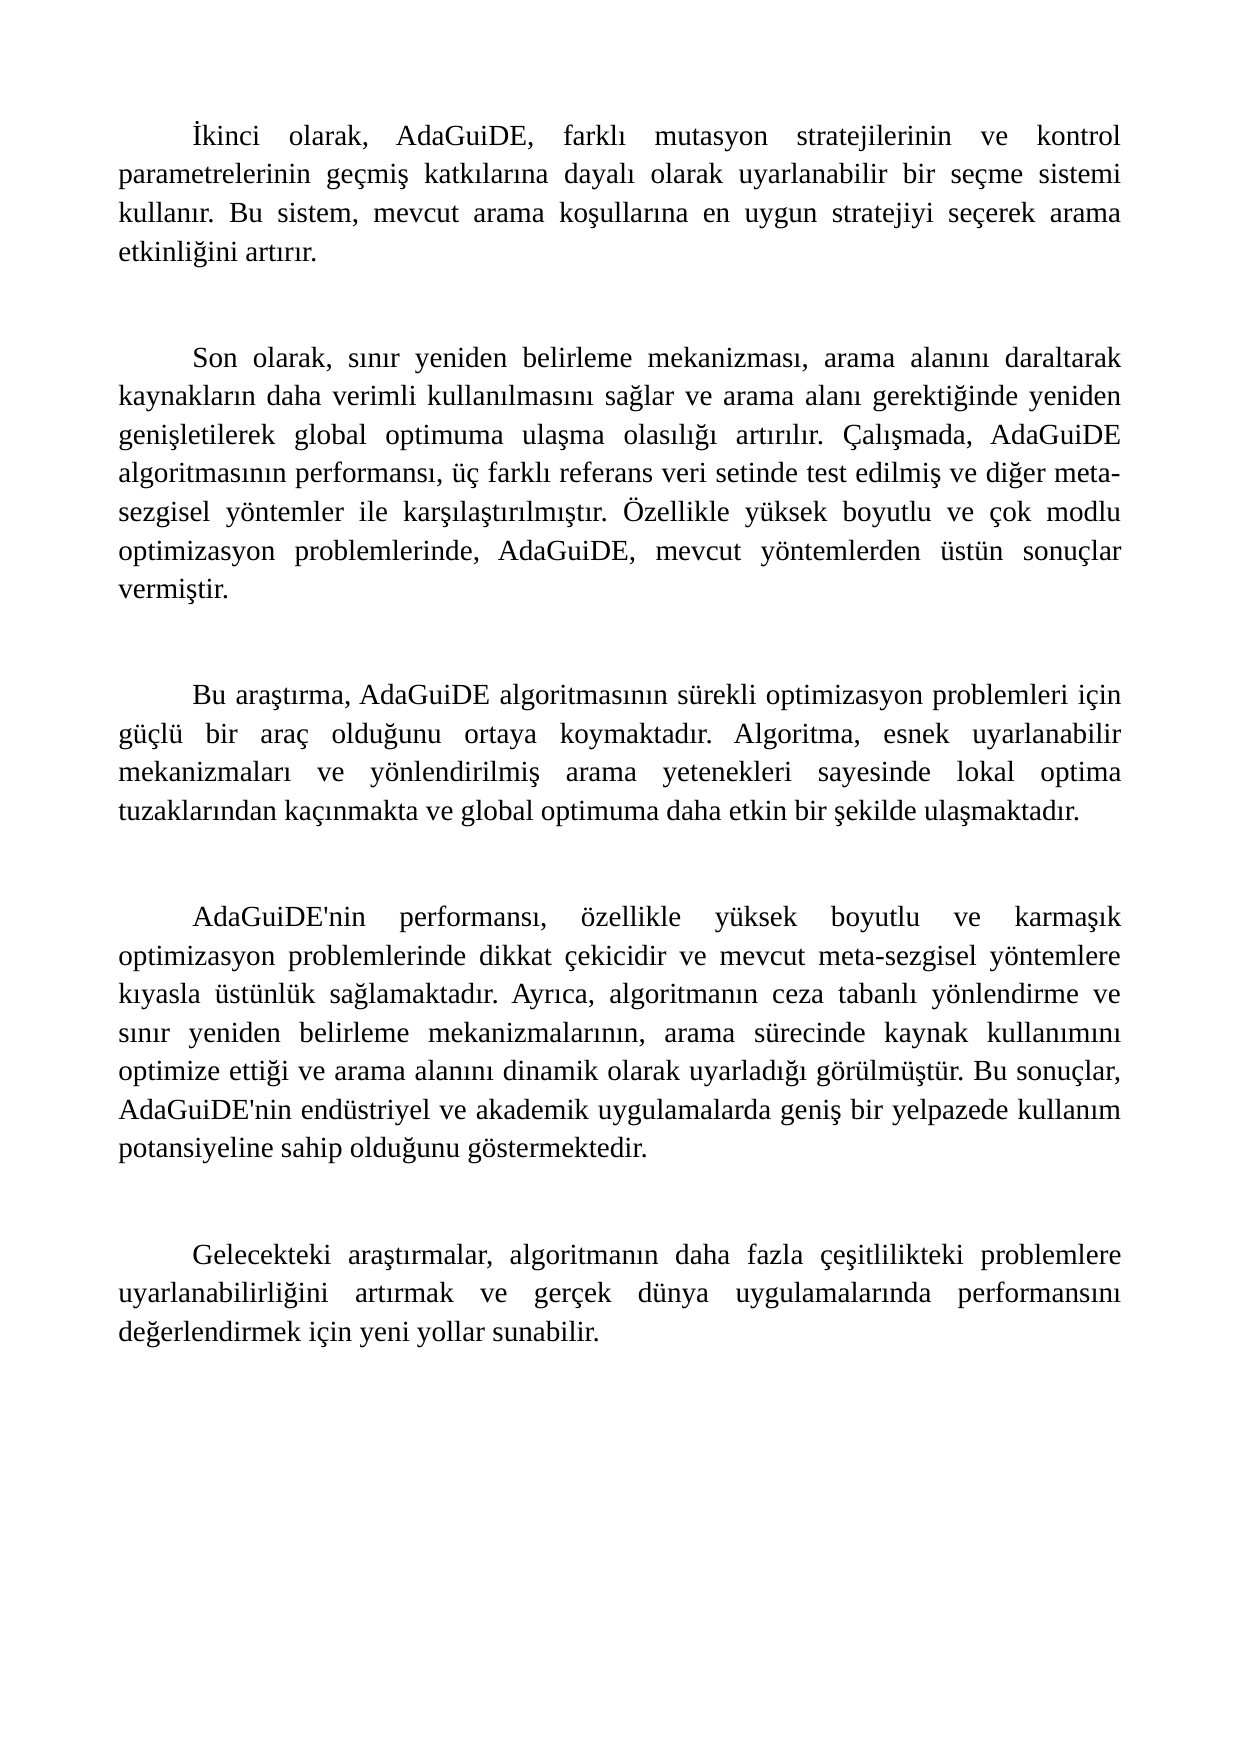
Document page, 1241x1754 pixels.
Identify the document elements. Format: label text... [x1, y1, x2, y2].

text Bu araştırma, AdaGuiDE algoritmasının sürekli optimizasyon problemleri için güçlü bir araç olduğunu ortaya koymaktadır. Algoritma, esnek uyarlanabilir mekanizmaları ve yönlendirilmiş arama yetenekleri sayesinde lokal optima tuzaklarından kaçınmakta ve global optimuma daha etkin bir şekilde ulaşmaktadır. [118, 677, 1122, 827]
text AdaGuiDE'nin performansı, özellikle yüksek boyutlu ve karmaşık optimizasyon problemlerinde dikkat çekicidir ve mevcut meta-sezgisel yöntemlere kıyasla üstünlük sağlamaktadır. Ayrıca, algoritmanın ceza tabanlı yönlendirme ve sınır yeniden belirleme mekanizmalarının, arama sürecinde kaynak kullanımını optimize ettiği ve arama alanını dinamik olarak uyarladığı görülmüştür. Bu sonuçlar, AdaGuiDE'nin endüstriyel ve akademik uygulamalarda geniş bir yelpazede kullanım potansiyeline sahip olduğunu göstermektedir. [118, 899, 1122, 1164]
text Son olarak, sınır yeniden belirleme mekanizması, arama alanını daraltarak kaynakların daha verimli kullanılmasını sağlar ve arama alanı gerektiğinde yeniden genişletilerek global optimuma ulaşma olasılığı artırılır. Çalışmada, AdaGuiDE algoritmasının performansı, üç farklı referans veri setinde test edilmiş ve diğer meta-sezgisel yöntemler ile karşılaştırılmıştır. Özellikle yüksek boyutlu ve çok modlu optimizasyon problemlerinde, AdaGuiDE, mevcut yöntemlerden üstün sonuçlar vermiştir. [118, 340, 1122, 605]
text Gelecekteki araştırmalar, algoritmanın daha fazla çeşitlilikteki problemlere uyarlanabilirliğini artırmak ve gerçek dünya uygulamalarında performansını değerlendirmek için yeni yollar sunabilir. [118, 1237, 1122, 1347]
text İkinci olarak, AdaGuiDE, farklı mutasyon stratejilerinin ve kontrol parametrelerinin geçmiş katkılarına dayalı olarak uyarlanabilir bir seçme sistemi kullanır. Bu sistem, mevcut arama koşullarına en uygun stratejiyi seçerek arama etkinliğini artırır. [118, 118, 1122, 267]
